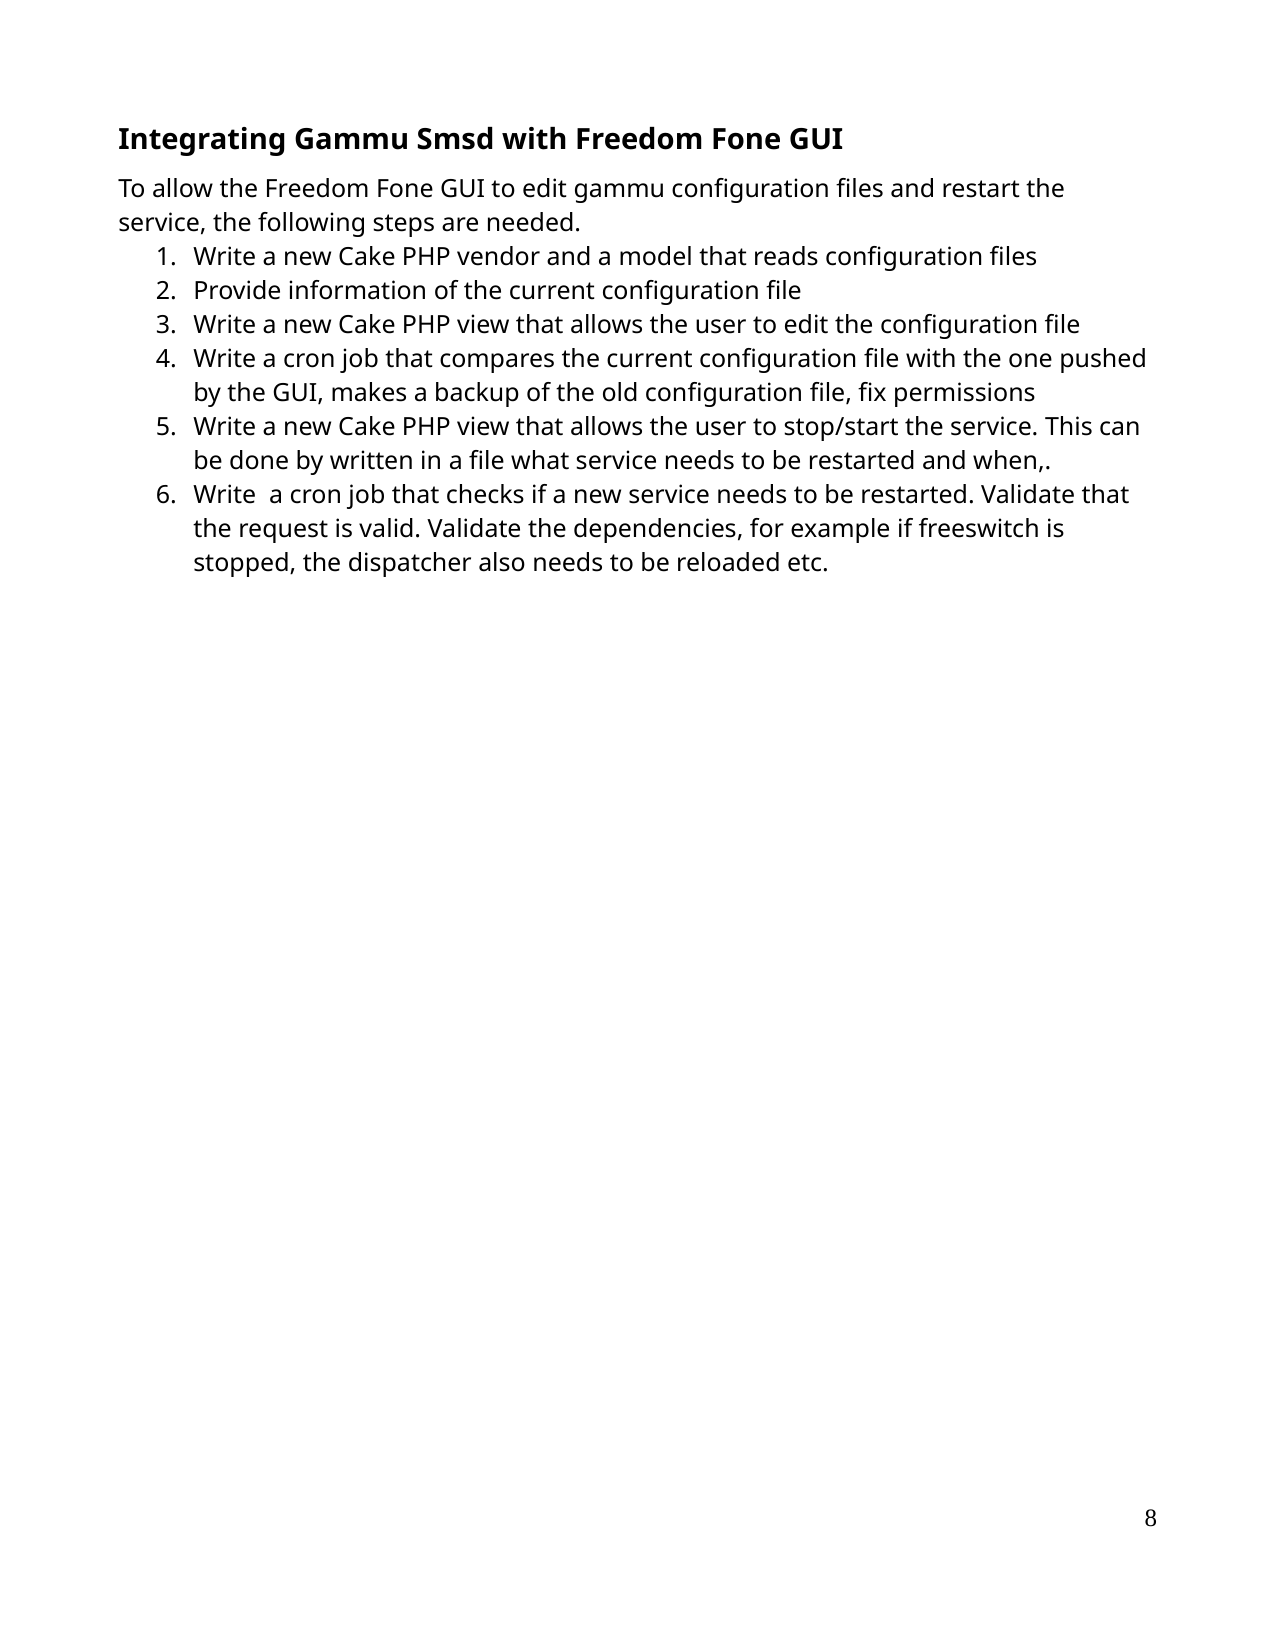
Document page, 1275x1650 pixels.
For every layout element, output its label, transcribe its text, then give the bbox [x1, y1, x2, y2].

list Write a new Cake PHP vendor and a model that reads configuration files [156, 238, 1157, 272]
list Write a new Cake PHP view that allows the user to edit the configuration file [156, 307, 1157, 341]
list Write a cron job that checks if a new service needs to be restarted. Validate that the request is valid. Validate the dependencies, for example if freeswitch is stopped, the dispatcher also needs to be reloaded etc. [156, 477, 1157, 579]
list Provide information of the current configuration file [156, 272, 1157, 307]
subtitle Integrating Gammu Smsd with Freedom Fone GUI [118, 118, 1157, 158]
list Write a new Cake PHP view that allows the user to stop/start the service. This can be done by written in a file what service needs to be restarted and when,. [156, 409, 1157, 477]
text To allow the Freedom Fone GUI to edit gammu configuration files and restart the service, the following steps are needed. [118, 170, 1157, 238]
list Write a cron job that compares the current configuration file with the one pushed by the GUI, makes a backup of the old configuration file, fix permissions [156, 341, 1157, 409]
